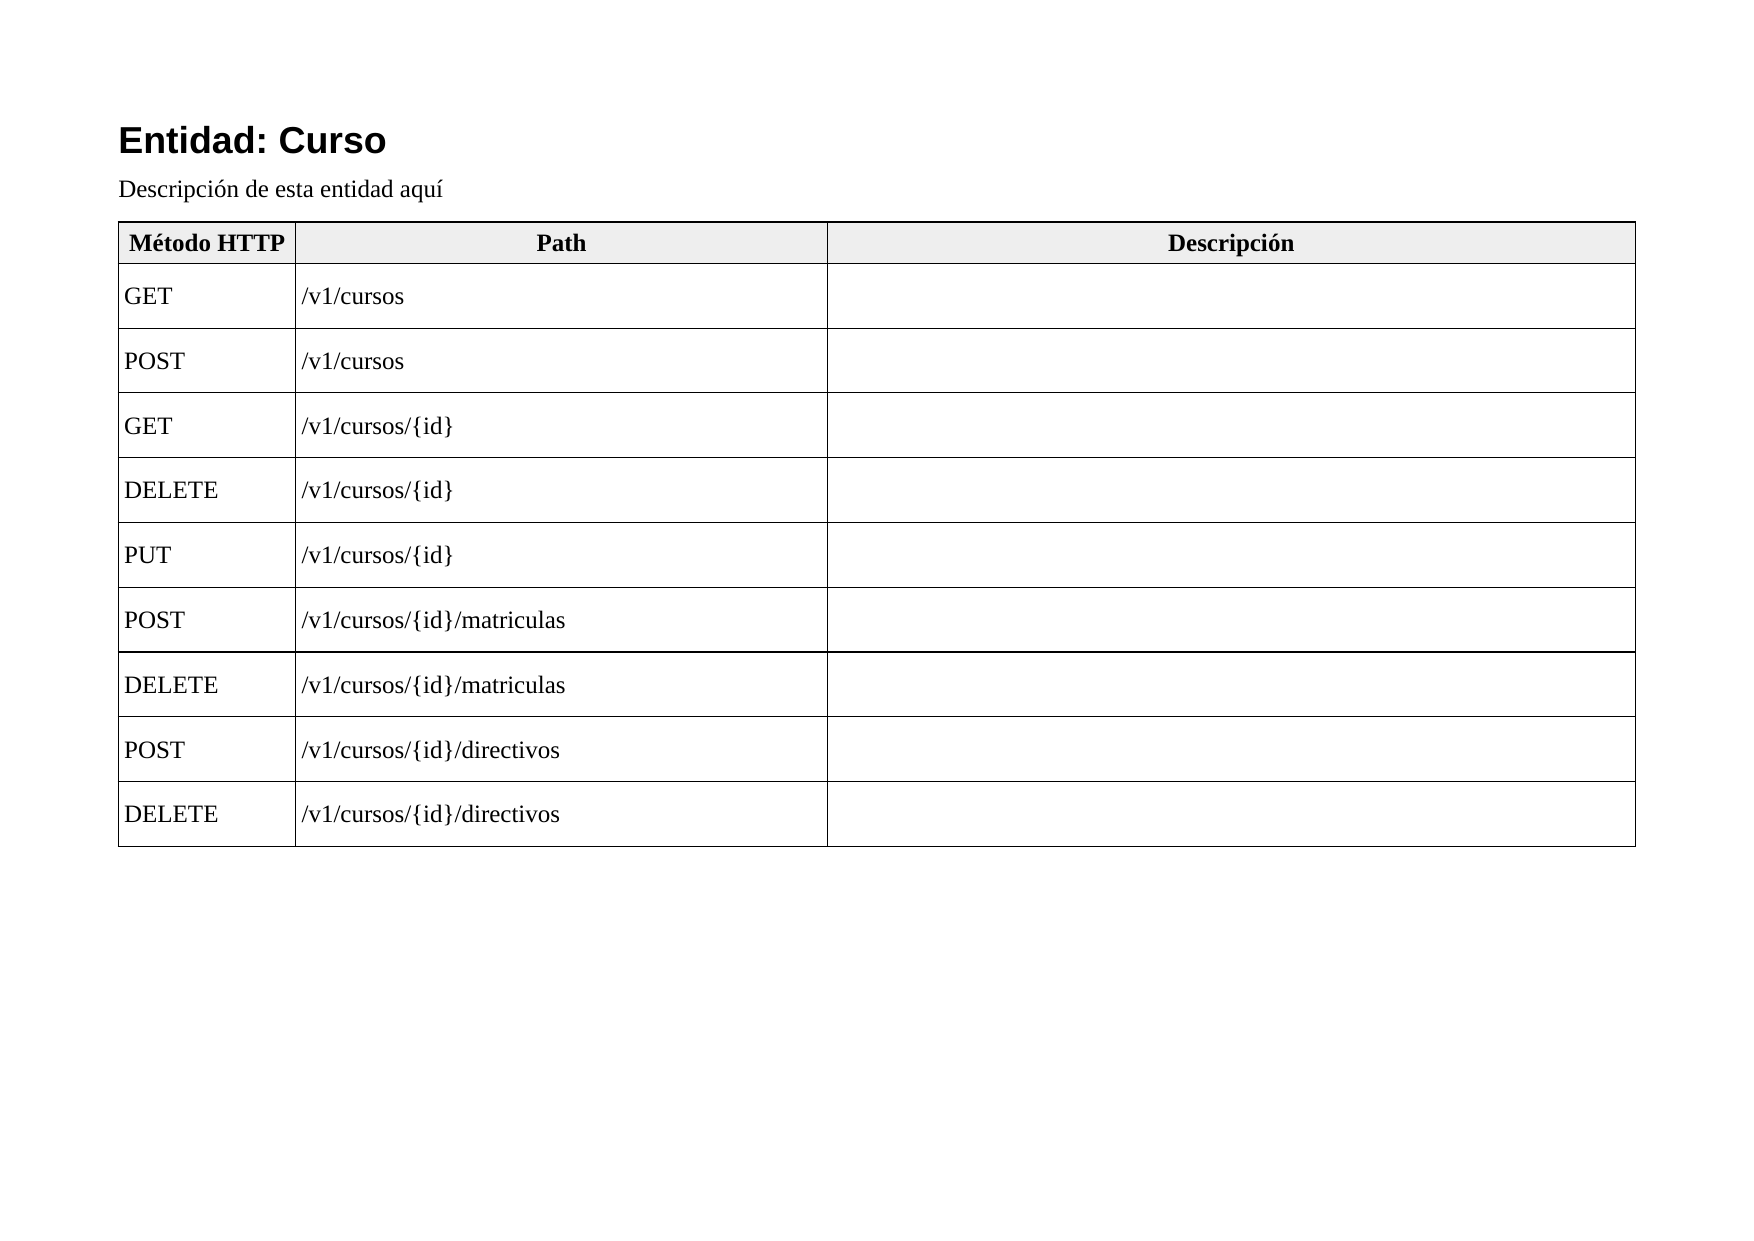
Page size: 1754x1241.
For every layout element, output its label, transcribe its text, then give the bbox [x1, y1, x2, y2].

table_cell /v1/cursos/{id}/matriculas [296, 653, 827, 716]
table_cell GET [119, 393, 295, 457]
table_cell POST [119, 329, 295, 392]
table_header Path [296, 223, 827, 263]
table_cell /v1/cursos/{id}/matriculas [296, 588, 827, 651]
table_cell [828, 264, 1635, 327]
table_cell /v1/cursos/{id} [296, 523, 827, 587]
table_cell [828, 329, 1635, 392]
table_cell /v1/cursos/{id}/directivos [296, 717, 827, 781]
table_cell DELETE [119, 782, 295, 846]
table_cell /v1/cursos [296, 329, 827, 392]
table_cell /v1/cursos/{id}/directivos [296, 782, 827, 846]
table_cell [828, 523, 1635, 587]
table_cell [828, 782, 1635, 846]
table_cell DELETE [119, 458, 295, 522]
table_cell POST [119, 717, 295, 781]
table_cell /v1/cursos [296, 264, 827, 327]
table_cell POST [119, 588, 295, 651]
table_cell GET [119, 264, 295, 327]
table_cell [828, 393, 1635, 457]
table_header Descripción [828, 223, 1635, 263]
table_cell DELETE [119, 653, 295, 716]
table_cell [828, 458, 1635, 522]
table_header Método HTTP [119, 223, 295, 263]
text Descripción de esta entidad aquí [118, 174, 1636, 202]
table_cell PUT [119, 523, 295, 587]
subtitle Entidad: Curso [118, 118, 1636, 161]
table_cell [828, 717, 1635, 781]
table_cell [828, 653, 1635, 716]
table_cell [828, 588, 1635, 651]
table_cell /v1/cursos/{id} [296, 393, 827, 457]
table_cell /v1/cursos/{id} [296, 458, 827, 522]
